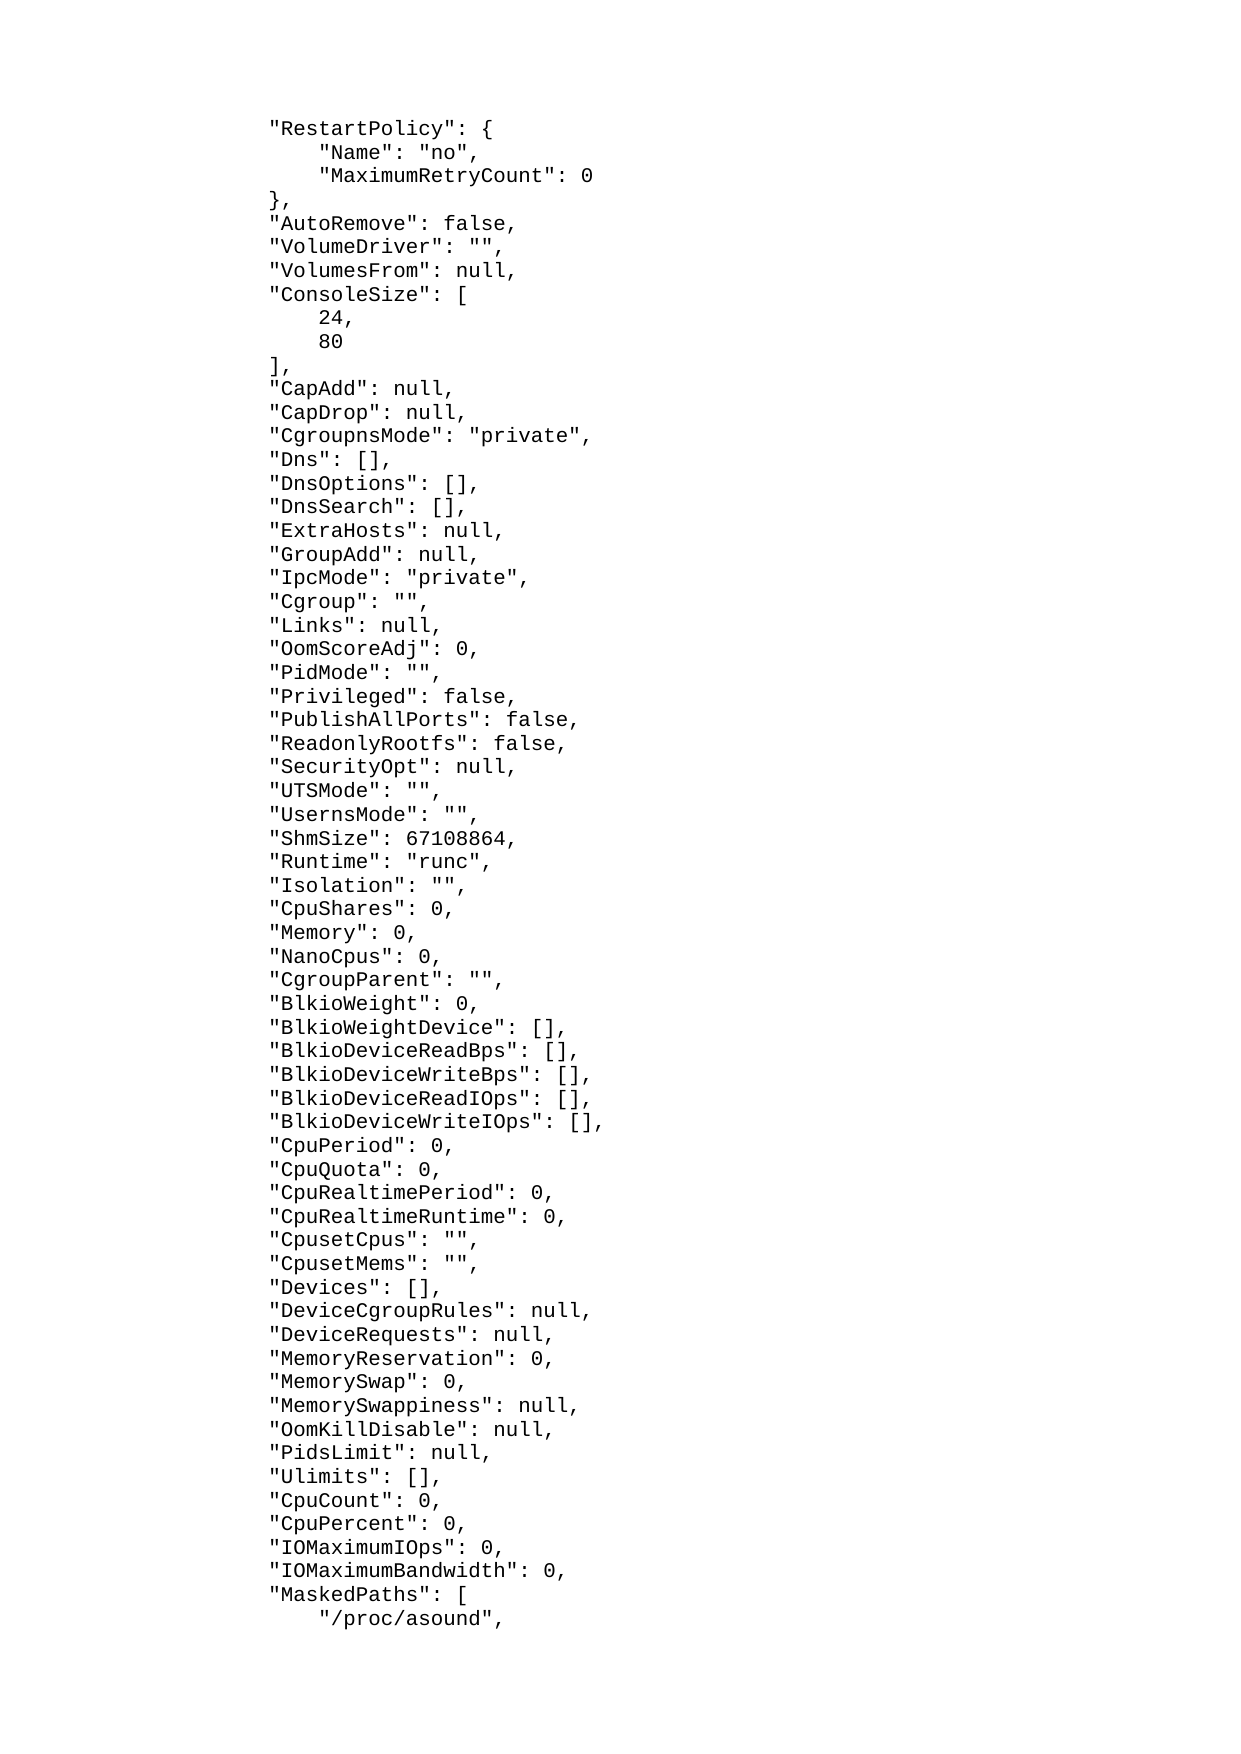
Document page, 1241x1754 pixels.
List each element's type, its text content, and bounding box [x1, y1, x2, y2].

text "AutoRemove": false, [118, 213, 1122, 236]
text "PublishAllPorts": false, [118, 709, 1122, 733]
text "VolumesFrom": null, [118, 260, 1122, 284]
text "Links": null, [118, 615, 1122, 638]
text "ConsoleSize": [ [118, 284, 1122, 307]
text "BlkioWeight": 0, [118, 993, 1122, 1017]
text "ShmSize": 67108864, [118, 827, 1122, 851]
text "CpuQuota": 0, [118, 1158, 1122, 1182]
text "DeviceRequests": null, [118, 1324, 1122, 1348]
text 24, [118, 307, 1122, 331]
text "BlkioDeviceReadBps": [], [118, 1040, 1122, 1064]
text "BlkioDeviceWriteIOps": [], [118, 1111, 1122, 1135]
text "Cgroup": "", [118, 591, 1122, 615]
text "MemorySwappiness": null, [118, 1395, 1122, 1419]
text "CpuPercent": 0, [118, 1513, 1122, 1537]
text "Memory": 0, [118, 922, 1122, 946]
text "ReadonlyRootfs": false, [118, 733, 1122, 757]
text "Dns": [], [118, 449, 1122, 473]
text "CpuRealtimeRuntime": 0, [118, 1206, 1122, 1229]
text "Name": "no", [118, 142, 1122, 165]
text "CpuShares": 0, [118, 898, 1122, 922]
text "GroupAdd": null, [118, 544, 1122, 567]
text ], [118, 354, 1122, 378]
text "OomKillDisable": null, [118, 1419, 1122, 1442]
text "OomScoreAdj": 0, [118, 638, 1122, 662]
text "CpuCount": 0, [118, 1489, 1122, 1513]
text "CpusetMems": "", [118, 1253, 1122, 1277]
text "VolumeDriver": "", [118, 236, 1122, 260]
text "NanoCpus": 0, [118, 946, 1122, 969]
text "Ulimits": [], [118, 1466, 1122, 1489]
text "UTSMode": "", [118, 780, 1122, 804]
text "Devices": [], [118, 1277, 1122, 1300]
text 80 [118, 331, 1122, 354]
text "RestartPolicy": { [118, 118, 1122, 142]
text "Privileged": false, [118, 686, 1122, 709]
text "CpusetCpus": "", [118, 1229, 1122, 1253]
text "MemoryReservation": 0, [118, 1348, 1122, 1371]
text "SecurityOpt": null, [118, 757, 1122, 780]
text "ExtraHosts": null, [118, 520, 1122, 544]
text "CpuPeriod": 0, [118, 1135, 1122, 1158]
text "IOMaximumIOps": 0, [118, 1537, 1122, 1561]
text "MaskedPaths": [ [118, 1584, 1122, 1608]
text "DnsOptions": [], [118, 473, 1122, 496]
text "CgroupnsMode": "private", [118, 426, 1122, 449]
text "BlkioWeightDevice": [], [118, 1017, 1122, 1040]
text "DeviceCgroupRules": null, [118, 1300, 1122, 1324]
text "CgroupParent": "", [118, 969, 1122, 993]
text "BlkioDeviceWriteBps": [], [118, 1064, 1122, 1088]
text "PidMode": "", [118, 662, 1122, 686]
text "Isolation": "", [118, 875, 1122, 898]
text "UsernsMode": "", [118, 804, 1122, 827]
text "MemorySwap": 0, [118, 1371, 1122, 1395]
text "/proc/asound", [118, 1608, 1122, 1631]
text "IOMaximumBandwidth": 0, [118, 1561, 1122, 1584]
text "CapAdd": null, [118, 378, 1122, 402]
text "DnsSearch": [], [118, 496, 1122, 520]
text "PidsLimit": null, [118, 1442, 1122, 1466]
text "BlkioDeviceReadIOps": [], [118, 1088, 1122, 1111]
text "CapDrop": null, [118, 402, 1122, 426]
text }, [118, 189, 1122, 213]
text "CpuRealtimePeriod": 0, [118, 1182, 1122, 1206]
text "MaximumRetryCount": 0 [118, 165, 1122, 189]
text "Runtime": "runc", [118, 851, 1122, 875]
text "IpcMode": "private", [118, 567, 1122, 591]
